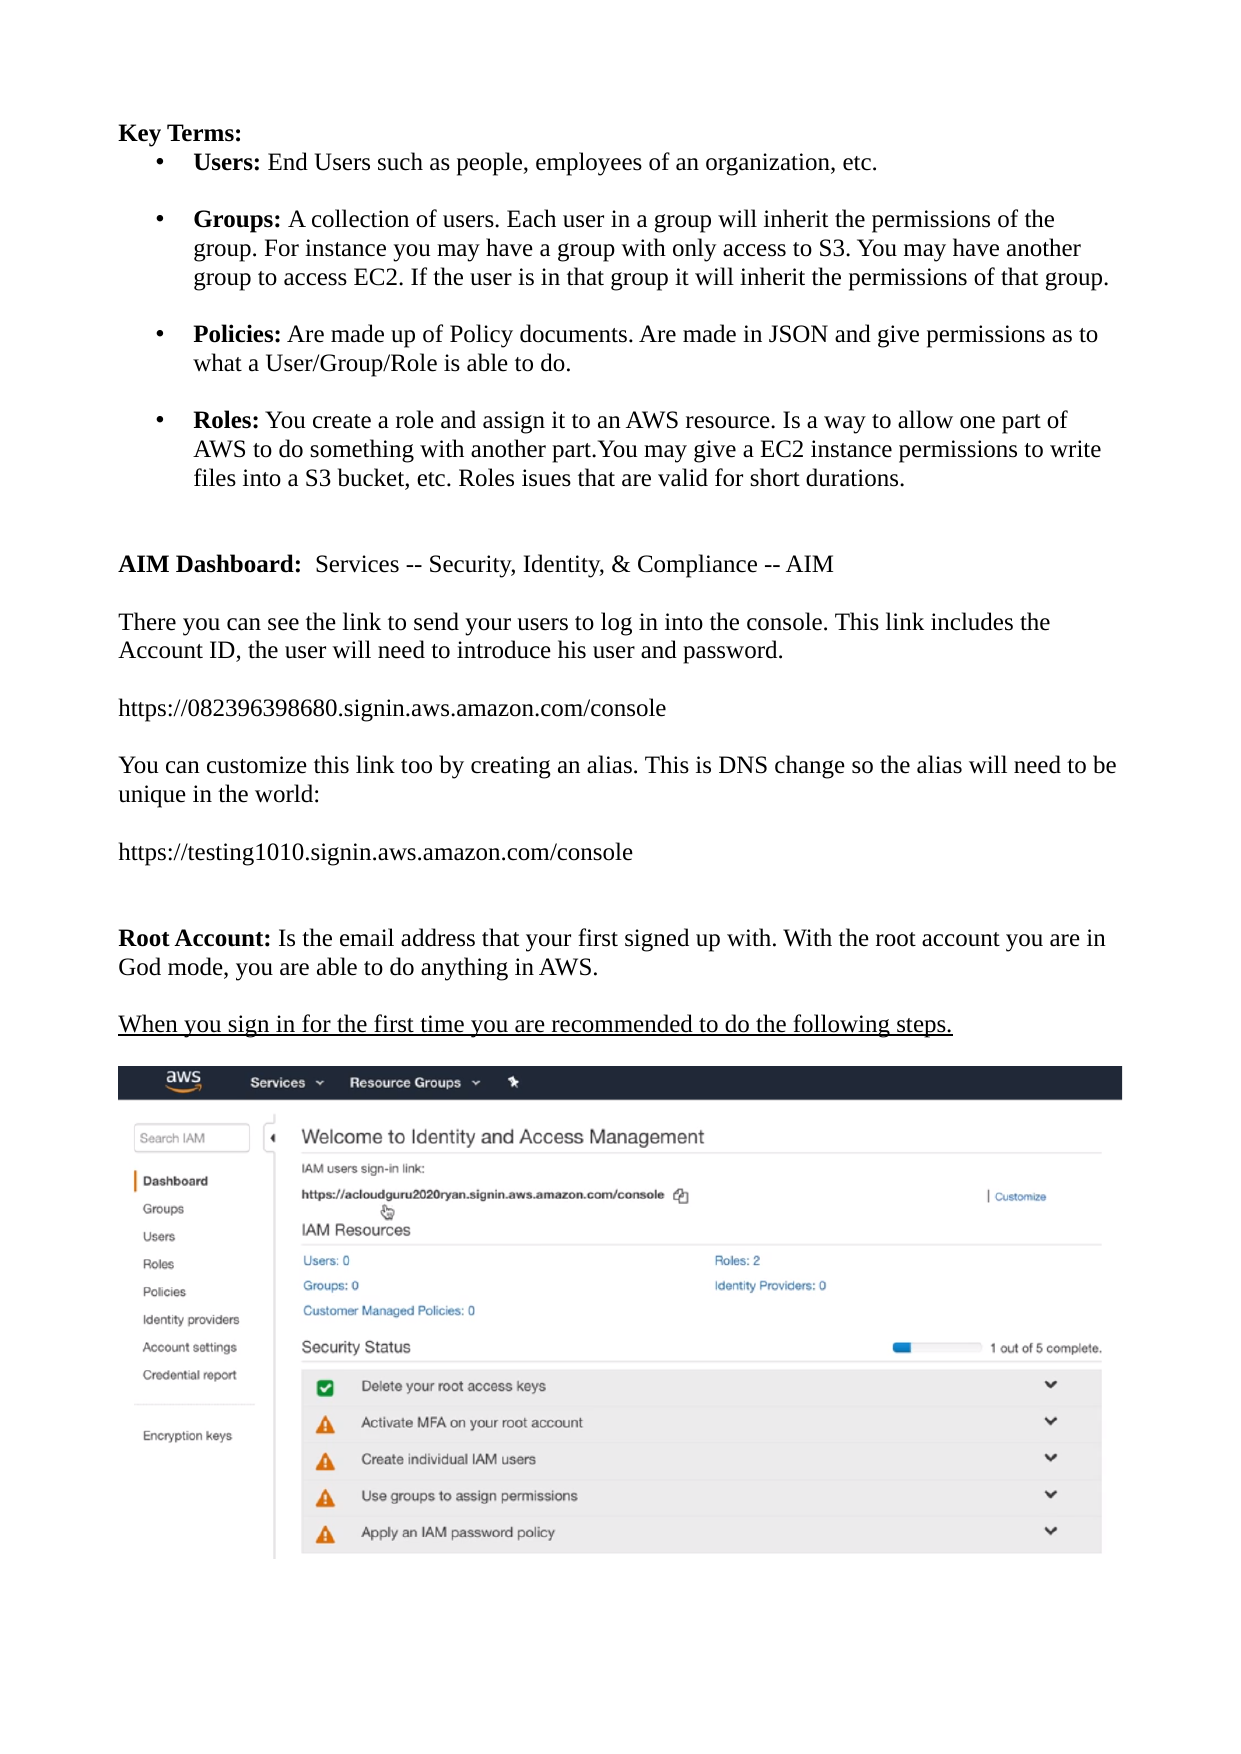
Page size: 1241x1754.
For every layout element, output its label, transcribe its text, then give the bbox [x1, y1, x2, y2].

list Policies: Are made up of Policy documents. Are made in JSON and give permissions as to what a User/Group/Role is able to do. [156, 319, 1122, 377]
text https://testing1010.signin.aws.amazon.com/console [118, 837, 1122, 866]
list Groups: A collection of users. Each user in a group will inherit the permissions of the group. For instance you may have a group with only access to S3. You may have another group to access EC2. If the user is in that group it will inherit the permissions of that group. [156, 204, 1122, 291]
text You can customize this link too by creating an alias. This is DNS change so the alias will need to be unique in the world: [118, 751, 1122, 808]
text When you sign in for the first time you are recommended to do the following steps. [118, 1009, 1122, 1038]
picture [118, 1066, 1123, 1559]
text Key Terms: [118, 118, 1122, 147]
text AIM Dashboard: Services -- Security, Identity, & Compliance -- AIM [118, 549, 1122, 578]
text Root Account: Is the email address that your first signed up with. With the root account you are in God mode, you are able to do anything in AWS. [118, 923, 1122, 981]
text https://082396398680.signin.aws.amazon.com/console [118, 693, 1122, 722]
text There you can see the link to send your users to log in into the console. This link includes the Account ID, the user will need to introduce his user and password. [118, 607, 1122, 664]
list Roles: You create a role and assign it to an AWS resource. Is a way to allow one part of AWS to do something with another part.You may give a EC2 instance permissions to write files into a S3 bucket, etc. Roles isues that are valid for short durations. [156, 406, 1122, 492]
list Users: End Users such as people, employees of an organization, etc. [156, 147, 1122, 176]
